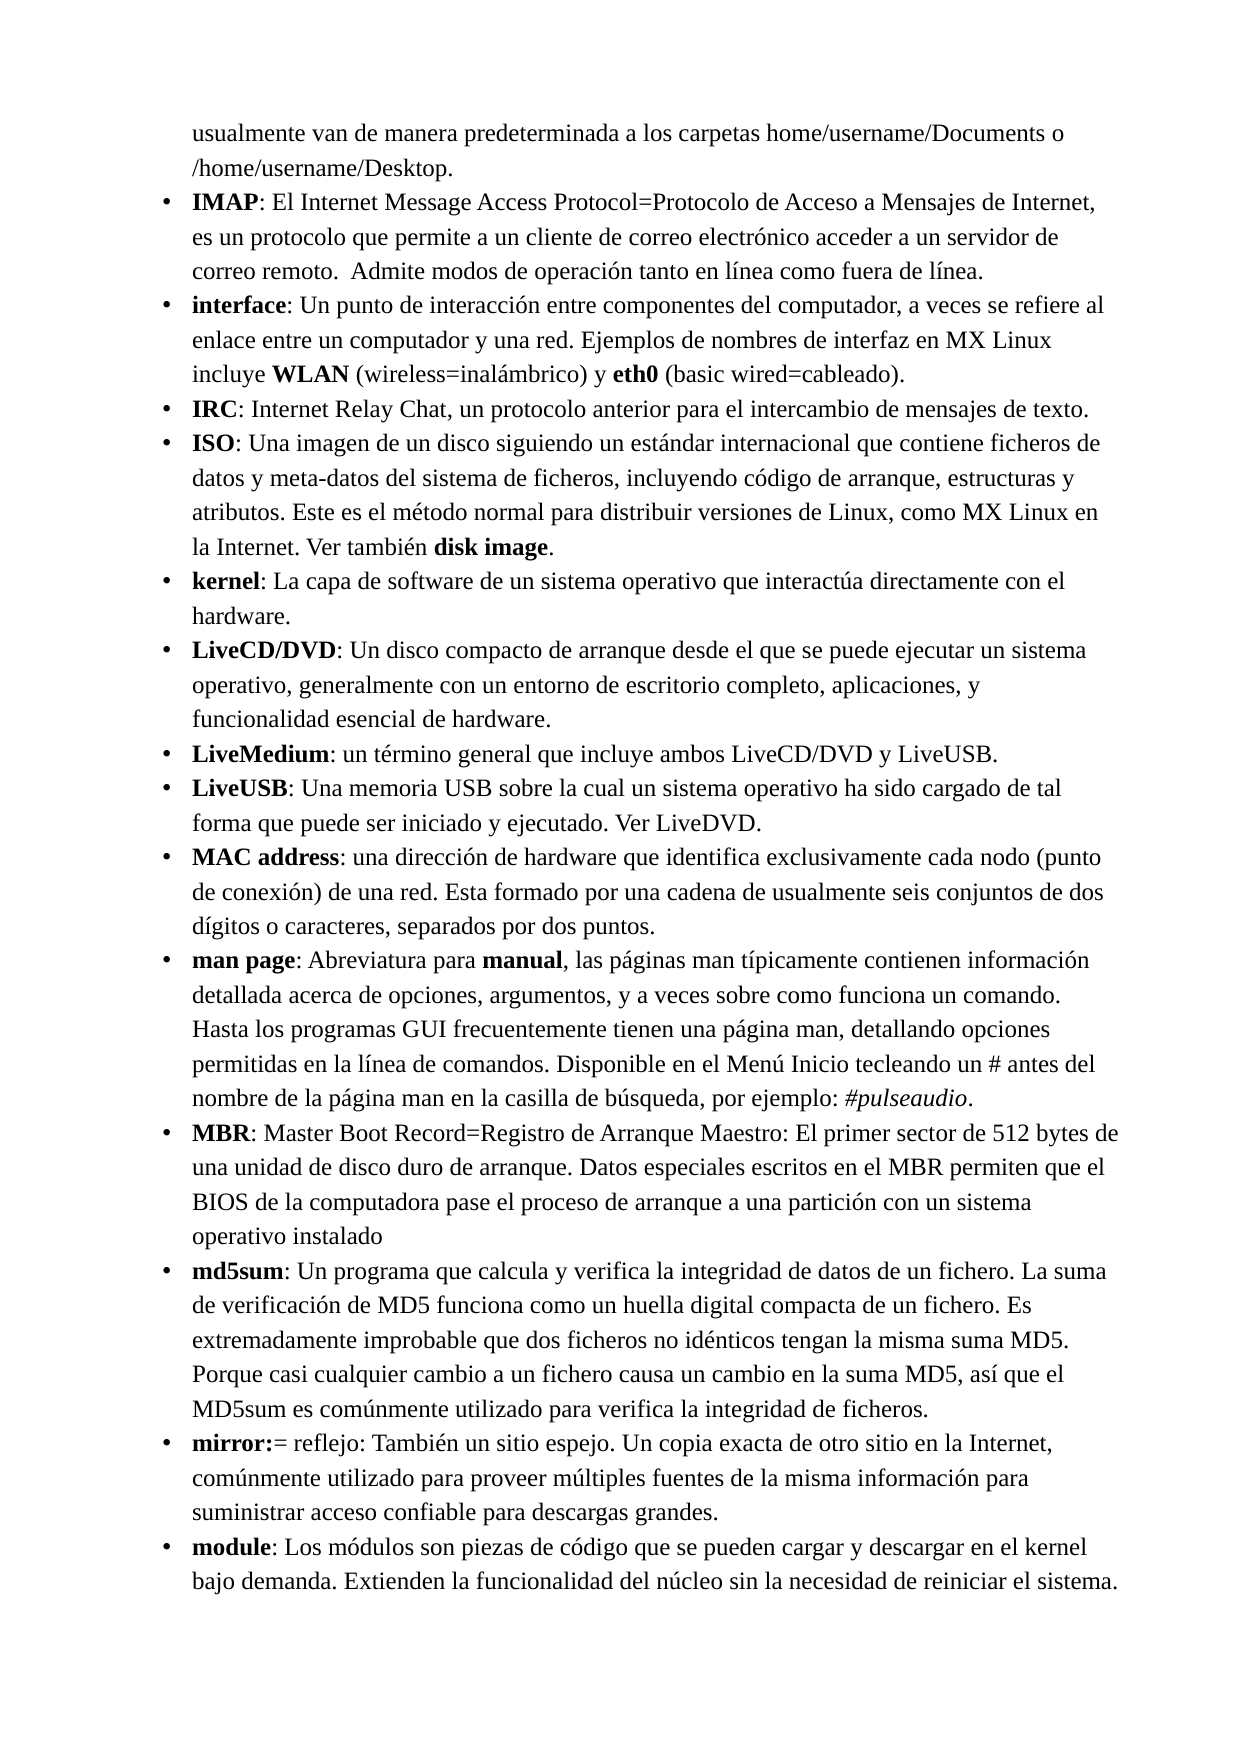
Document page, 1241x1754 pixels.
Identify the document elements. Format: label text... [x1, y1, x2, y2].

list interface: Un punto de interacción entre componentes del computador, a veces se refiere al enlace entre un computador y una red. Ejemplos de nombres de interfaz en MX Linux incluye WLAN (wireless=inalámbrico) y eth0 (basic wired=cableado). [162, 291, 1122, 388]
list usualmente van de manera predeterminada a los carpetas home/username/Documents o /home/username/Desktop. [162, 118, 1122, 181]
list MBR: Master Boot Record=Registro de Arranque Maestro: El primer sector de 512 bytes de una unidad de disco duro de arranque. Datos especiales escritos en el MBR permiten que el BIOS de la computadora pase el proceso de arranque a una partición con un sistema operativo instalado [162, 1118, 1122, 1250]
list LiveMedium: un término general que incluye ambos LiveCD/DVD y LiveUSB. [162, 739, 1122, 767]
list md5sum: Un programa que calcula y verifica la integridad de datos de un fichero. La suma de verificación de MD5 funciona como un huella digital compacta de un fichero. Es extremadamente improbable que dos ficheros no idénticos tengan la misma suma MD5. Porque casi cualquier cambio a un fichero causa un cambio en la suma MD5, así que el MD5sum es comúnmente utilizado para verifica la integridad de ficheros. [162, 1256, 1122, 1423]
list mirror:= reflejo: También un sitio espejo. Un copia exacta de otro sitio en la Internet, comúnmente utilizado para proveer múltiples fuentes de la misma información para suministrar acceso confiable para descargas grandes. [162, 1428, 1122, 1526]
list LiveCD/DVD: Un disco compacto de arranque desde el que se puede ejecutar un sistema operativo, generalmente con un entorno de escritorio completo, aplicaciones, y funcionalidad esencial de hardware. [162, 635, 1122, 733]
list IMAP: El Internet Message Access Protocol=Protocolo de Acceso a Mensajes de Internet, es un protocolo que permite a un cliente de correo electrónico acceder a un servidor de correo remoto. Admite modos de operación tanto en línea como fuera de línea. [162, 187, 1122, 285]
list LiveUSB: Una memoria USB sobre la cual un sistema operativo ha sido cargado de tal forma que puede ser iniciado y ejecutado. Ver LiveDVD. [162, 773, 1122, 836]
list module: Los módulos son piezas de código que se pueden cargar y descargar en el kernel bajo demanda. Extienden la funcionalidad del núcleo sin la necesidad de reiniciar el sistema. [162, 1532, 1122, 1595]
list IRC: Internet Relay Chat, un protocolo anterior para el intercambio de mensajes de texto. [162, 394, 1122, 423]
list MAC address: una dirección de hardware que identifica exclusivamente cada nodo (punto de conexión) de una red. Esta formado por una cadena de usualmente seis conjuntos de dos dígitos o caracteres, separados por dos puntos. [162, 842, 1122, 940]
list man page: Abreviatura para manual, las páginas man típicamente contienen información detallada acerca de opciones, argumentos, y a veces sobre como funciona un comando. Hasta los programas GUI frecuentemente tienen una página man, detallando opciones permitidas en la línea de comandos. Disponible en el Menú Inicio tecleando un # antes del nombre de la página man en la casilla de búsqueda, por ejemplo: #pulseaudio. [162, 946, 1122, 1112]
list ISO: Una imagen de un disco siguiendo un estándar internacional que contiene ficheros de datos y meta-datos del sistema de ficheros, incluyendo código de arranque, estructuras y atributos. Este es el método normal para distribuir versiones de Linux, como MX Linux en la Internet. Ver también disk image. [162, 428, 1122, 561]
list kernel: La capa de software de un sistema operativo que interactúa directamente con el hardware. [162, 566, 1122, 629]
